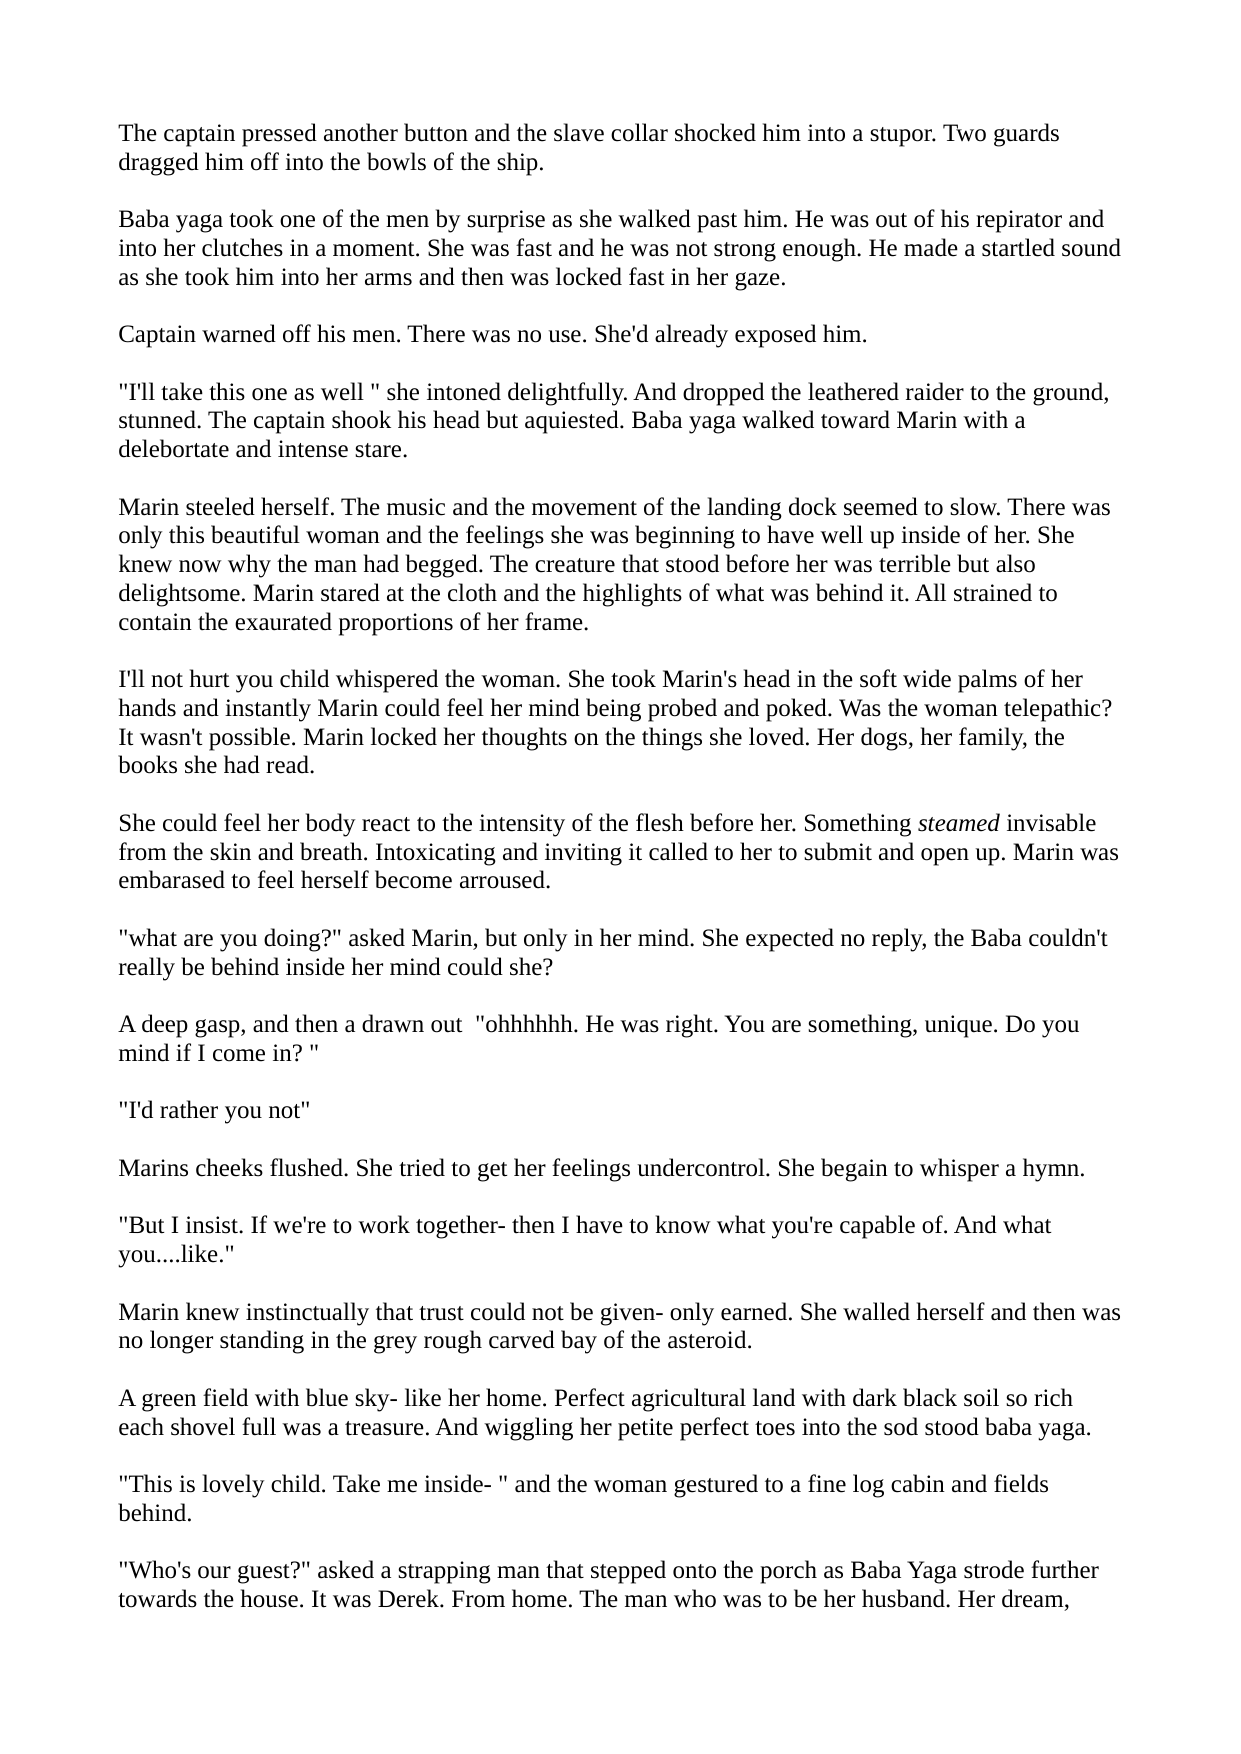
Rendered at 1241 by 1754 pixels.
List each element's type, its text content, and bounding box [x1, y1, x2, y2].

text "what are you doing?" asked Marin, but only in her mind. She expected no reply, the Baba couldn't really be behind inside her mind could she? [118, 923, 1122, 981]
text I'll not hurt you child whispered the woman. She took Marin's head in the soft wide palms of her hands and instantly Marin could feel her mind being probed and poked. Was the woman telepathic? It wasn't possible. Marin locked her thoughts on the things she loved. Her dogs, her family, the books she had read. [118, 664, 1122, 779]
text Captain warned off his men. There was no use. She'd already exposed him. [118, 319, 1122, 348]
text A green field with blue sky- like her home. Perfect agricultural land with dark black soil so rich each shovel full was a treasure. And wiggling her petite perfect toes into the sod stood baba yaga. [118, 1383, 1122, 1441]
text "Who's our guest?" asked a strapping man that stepped onto the porch as Baba Yaga strode further towards the house. It was Derek. From home. The man who was to be her husband. Her dream, [118, 1556, 1122, 1613]
text Marin knew instinctually that trust could not be given- only earned. She walled herself and then was no longer standing in the grey rough carved bay of the asteroid. [118, 1297, 1122, 1354]
text "This is lovely child. Take me inside- " and the woman gestured to a fine log cabin and fields behind. [118, 1469, 1122, 1527]
text A deep gasp, and then a drawn out "ohhhhhh. He was right. You are something, unique. Do you mind if I come in? " "I'd rather you not" [118, 1009, 1122, 1124]
text The captain pressed another button and the slave collar shocked him into a stupor. Two guards dragged him off into the bowls of the ship. Baba yaga took one of the men by surprise as she walked past him. He was out of his repirator and into her clutches in a moment. She was fast and he was not strong enough. He made a startled sound as she took him into her arms and then was locked fast in her gaze. [118, 118, 1122, 291]
text Marins cheeks flushed. She tried to get her feelings undercontrol. She begain to whisper a hymn. "But I insist. If we're to work together- then I have to know what you're capable of. And what you....like." [118, 1153, 1122, 1268]
text "I'll take this one as well " she intoned delightfully. And dropped the leathered raider to the ground, stunned. The captain shook his head but aquiested. Baba yaga walked toward Marin with a delebortate and intense stare. [118, 377, 1122, 463]
text She could feel her body react to the intensity of the flesh before her. Something steamed invisable from the skin and breath. Intoxicating and inviting it called to her to submit and open up. Marin was embarased to feel herself become arroused. [118, 808, 1122, 894]
text Marin steeled herself. The music and the movement of the landing dock seemed to slow. There was only this beautiful woman and the feelings she was beginning to have well up inside of her. She knew now why the man had begged. The creature that stood before her was terrible but also delightsome. Marin stared at the cloth and the highlights of what was behind it. All strained to contain the exaurated proportions of her frame. [118, 492, 1122, 636]
